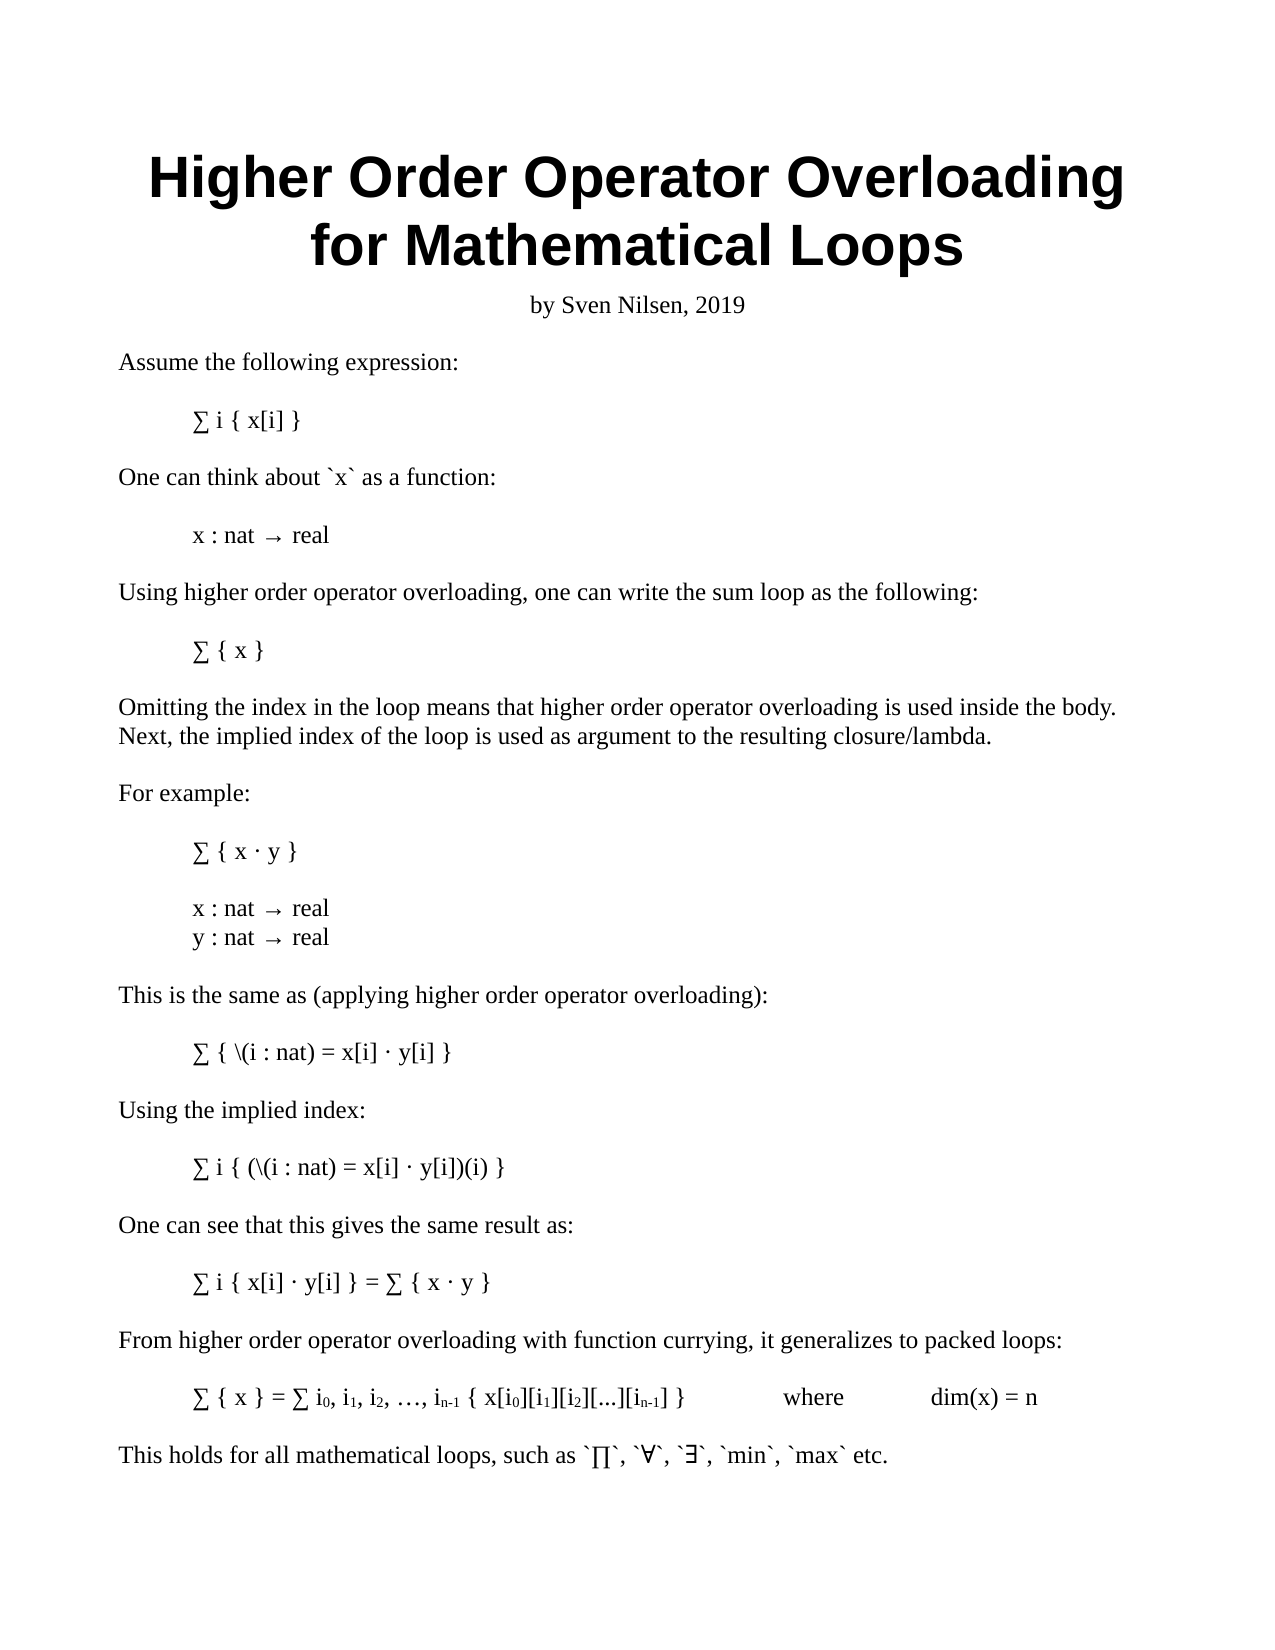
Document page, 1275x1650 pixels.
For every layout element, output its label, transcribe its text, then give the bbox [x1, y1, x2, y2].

text Next, the implied index of the loop is used as argument to the resulting closure/lambda. [118, 721, 1157, 750]
text This holds for all mathematical loops, such as `∏`, `∀`, `∃`, `min`, `max` etc. [118, 1440, 1157, 1468]
text Assume the following expression: [118, 347, 1157, 376]
text ∑ i { x[i] · y[i] } = ∑ { x · y } [118, 1267, 1157, 1296]
text x : nat → real [118, 520, 1157, 548]
text ∑ i { (\(i : nat) = x[i] · y[i])(i) } [118, 1152, 1157, 1181]
text This is the same as (applying higher order operator overloading): [118, 980, 1157, 1008]
text ∑ i { x[i] } [118, 405, 1157, 433]
text For example: [118, 778, 1157, 807]
title Higher Order Operator Overloading for Mathematical Loops [118, 143, 1157, 277]
text ∑ { x } [118, 635, 1157, 663]
text y : nat → real [118, 922, 1157, 951]
text One can think about `x` as a function: [118, 462, 1157, 491]
text Using higher order operator overloading, one can write the sum loop as the following: [118, 577, 1157, 606]
text ∑ { x } = ∑ i0, i1, i2, …, in-1 { x[i0][i1][i2][...][in-1] } where dim(x) = n [118, 1382, 1157, 1411]
text Omitting the index in the loop means that higher order operator overloading is used inside the body. [118, 692, 1157, 721]
text From higher order operator overloading with function currying, it generalizes to packed loops: [118, 1325, 1157, 1353]
text x : nat → real [118, 893, 1157, 922]
text Using the implied index: [118, 1095, 1157, 1123]
text ∑ { \(i : nat) = x[i] · y[i] } [118, 1037, 1157, 1066]
text One can see that this gives the same result as: [118, 1210, 1157, 1238]
text by Sven Nilsen, 2019 [118, 290, 1157, 318]
text ∑ { x · y } [118, 836, 1157, 865]
